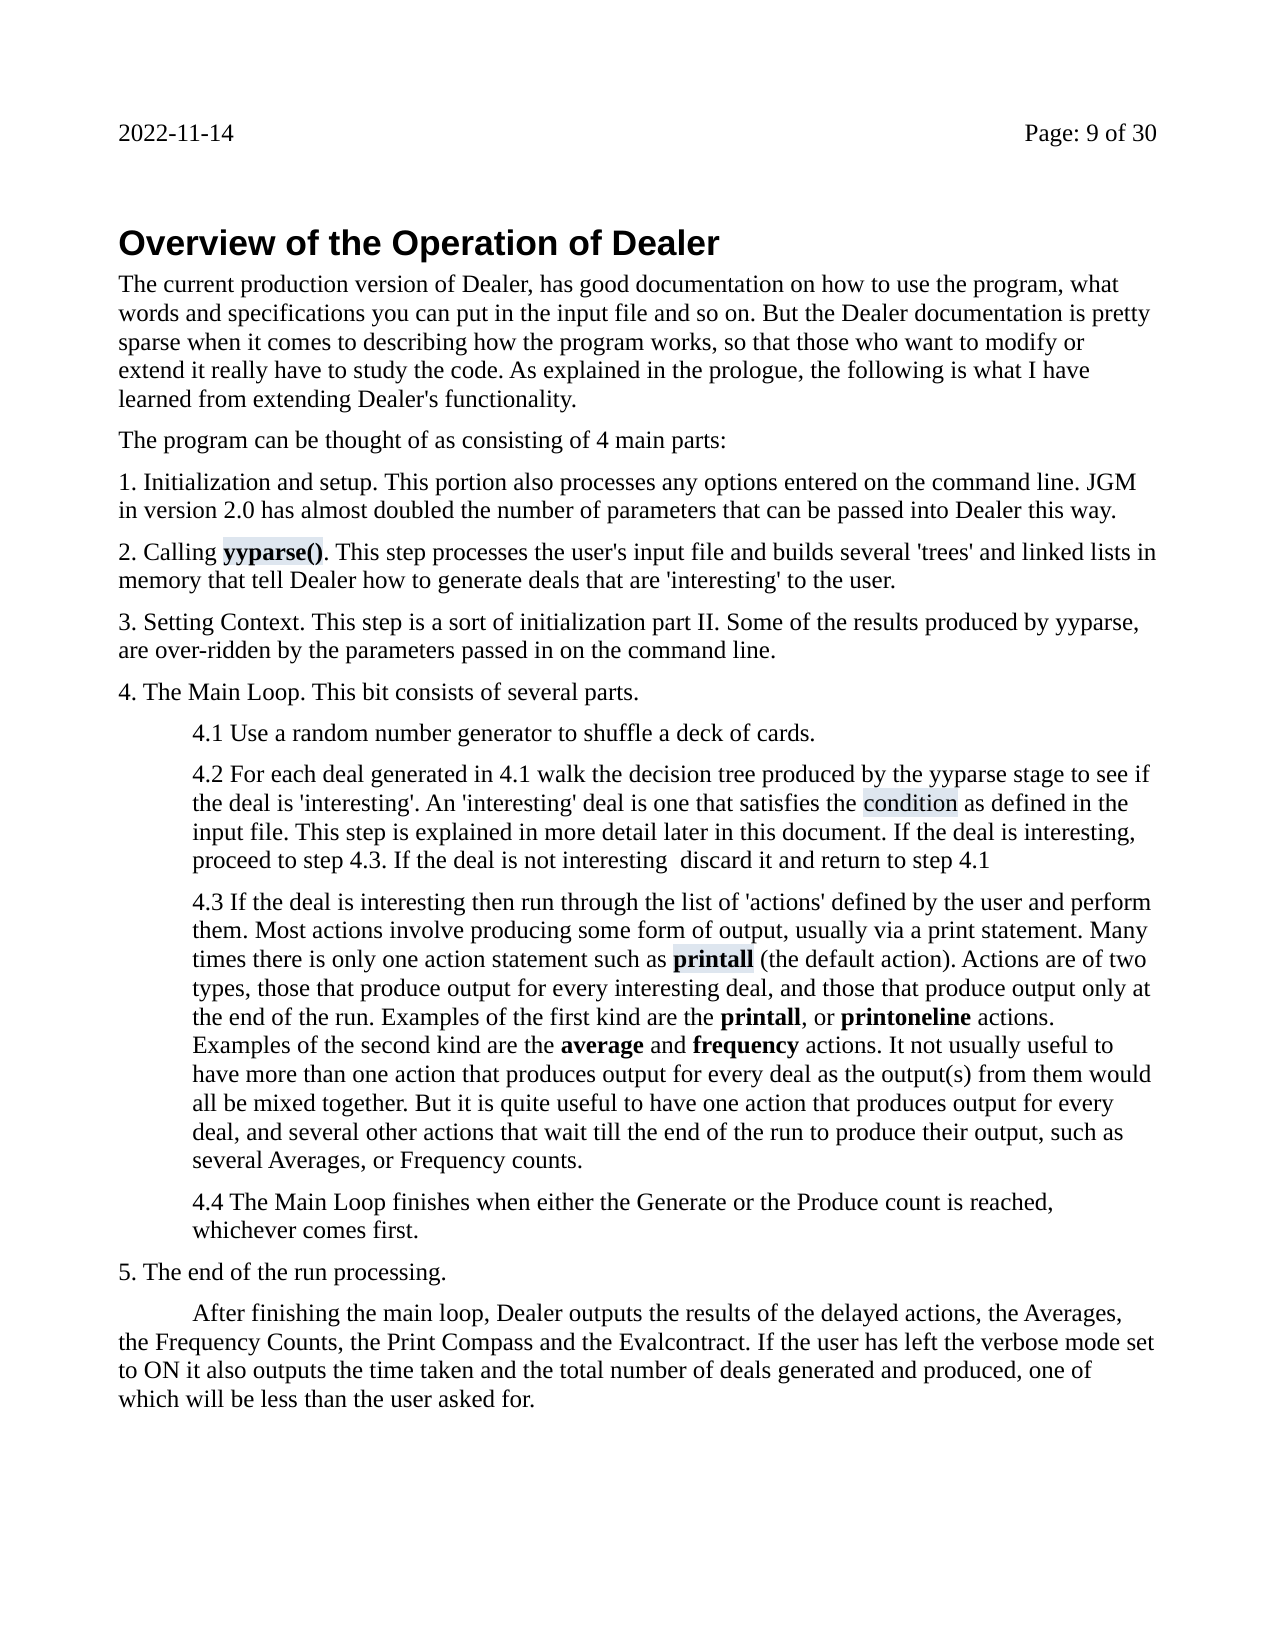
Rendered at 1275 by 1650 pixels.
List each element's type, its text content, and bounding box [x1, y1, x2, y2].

text 2. Calling yyparse(). This step processes the user's input file and builds several 'trees' and linked lists in memory that tell Dealer how to generate deals that are 'interesting' to the user. [118, 537, 1157, 594]
text The program can be thought of as consisting of 4 main parts: [118, 425, 1157, 454]
text 4.3 If the deal is interesting then run through the list of 'actions' defined by the user and perform them. Most actions involve producing some form of output, usually via a print statement. Many times there is only one action statement such as printall (the default action). Actions are of two types, those that produce output for every interesting deal, and those that produce output only at the end of the run. Examples of the first kind are the printall, or printoneline actions. Examples of the second kind are the average and frequency actions. It not usually useful to have more than one action that produces output for every deal as the output(s) from them would all be mixed together. But it is quite useful to have one action that produces output for every deal, and several other actions that wait till the end of the run to produce their output, such as several Averages, or Frequency counts. [192, 887, 1157, 1174]
text 4.1 Use a random number generator to shuffle a deck of cards. [192, 718, 1157, 747]
text 3. Setting Context. This step is a sort of initialization part II. Some of the results produced by yyparse, are over-ridden by the parameters passed in on the command line. [118, 607, 1157, 664]
text 4.2 For each deal generated in 4.1 walk the decision tree produced by the yyparse stage to see if the deal is 'interesting'. An 'interesting' deal is one that satisfies the condition as defined in the input file. This step is explained in more detail later in this document. If the deal is interesting, proceed to step 4.3. If the deal is not interesting discard it and return to step 4.1 [192, 759, 1157, 874]
text The current production version of Dealer, has good documentation on how to use the program, what words and specifications you can put in the input file and so on. But the Dealer documentation is pretty sparse when it comes to describing how the program works, so that those who want to modify or extend it really have to study the code. As explained in the prologue, the following is what I have learned from extending Dealer's functionality. [118, 269, 1157, 413]
subtitle Overview of the Operation of Dealer [118, 222, 1157, 263]
text 1. Initialization and setup. This portion also processes any options entered on the command line. JGM in version 2.0 has almost doubled the number of parameters that can be passed into Dealer this way. [118, 467, 1157, 524]
text 5. The end of the run processing. [118, 1257, 1157, 1285]
text After finishing the main loop, Dealer outputs the results of the delayed actions, the Averages, the Frequency Counts, the Print Compass and the Evalcontract. If the user has left the verbose mode set to ON it also outputs the time taken and the total number of deals generated and produced, one of which will be less than the user asked for. [118, 1298, 1157, 1413]
text 4.4 The Main Loop finishes when either the Generate or the Produce count is reached, whichever comes first. [192, 1187, 1157, 1244]
text 4. The Main Loop. This bit consists of several parts. [118, 677, 1157, 705]
